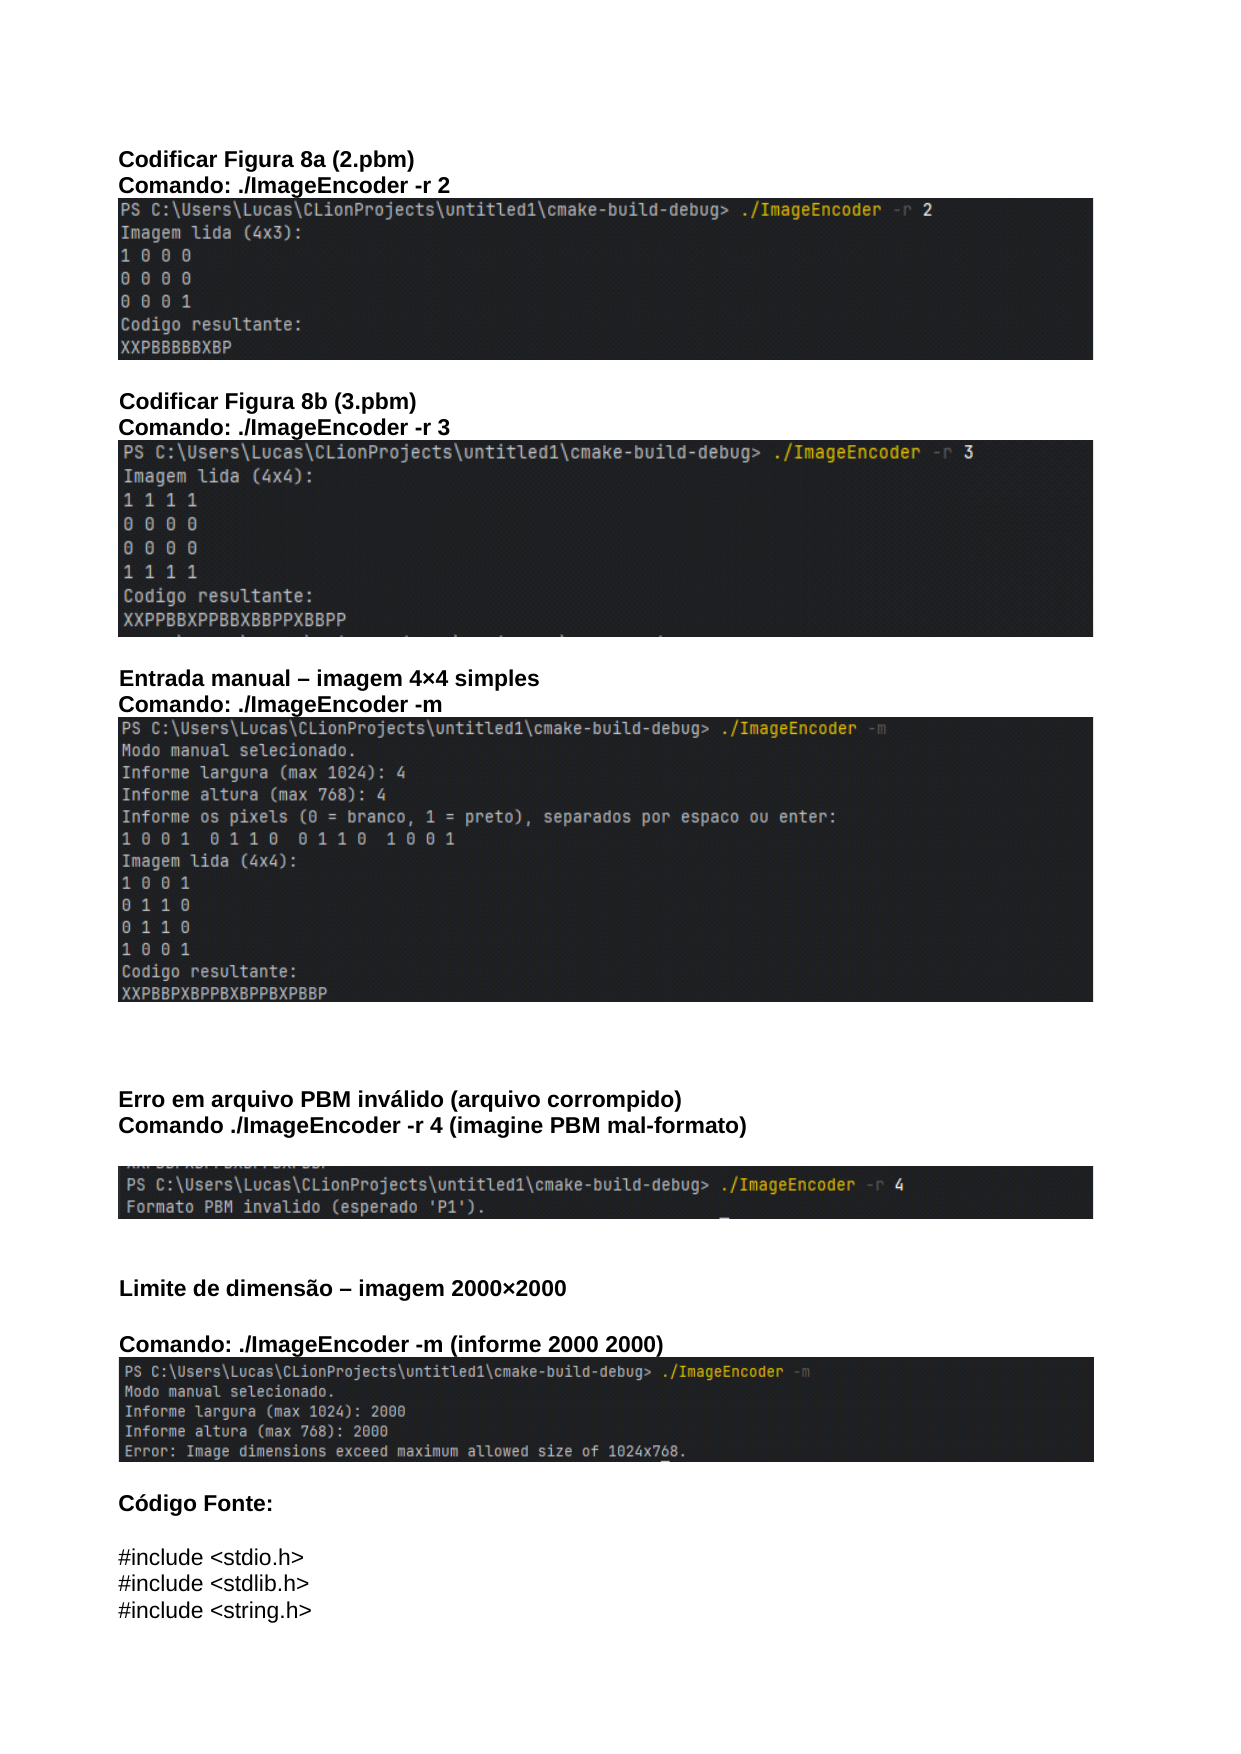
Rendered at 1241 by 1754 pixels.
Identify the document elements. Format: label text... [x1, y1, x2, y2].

table_header [118, 637, 141, 665]
text Comando ./ImageEncoder -r 4 (imagine PBM mal-formato) [118, 1112, 1122, 1139]
text #include <stdio.h> [118, 1544, 1122, 1570]
text Comando: ./ImageEncoder -r 3 [118, 414, 1122, 441]
text #include <string.h> [118, 1597, 1122, 1623]
table_cell Codificar Figura 8b (3.pbm) [118, 388, 426, 414]
text Comando: ./ImageEncoder -r 2 [118, 172, 1122, 199]
table_header [118, 1247, 141, 1275]
text Codificar Figura 8a (2.pbm) [118, 146, 1122, 172]
text #include <stdlib.h> [118, 1570, 1122, 1597]
text Comando: ./ImageEncoder -m [118, 691, 1122, 718]
text Erro em arquivo PBM inválido (arquivo corrompido) [118, 1086, 1122, 1112]
table_cell Comando: ./ImageEncoder -m (informe 2000 2000) [118, 1331, 1134, 1357]
table_cell Limite de dimensão – imagem 2000×2000 [118, 1275, 799, 1303]
text Código Fonte: [118, 1489, 1122, 1516]
table_cell [1094, 1357, 1134, 1461]
table_cell Entrada manual – imagem 4×4 simples [118, 665, 548, 691]
table_header [118, 360, 141, 388]
table_cell [118, 1303, 571, 1331]
